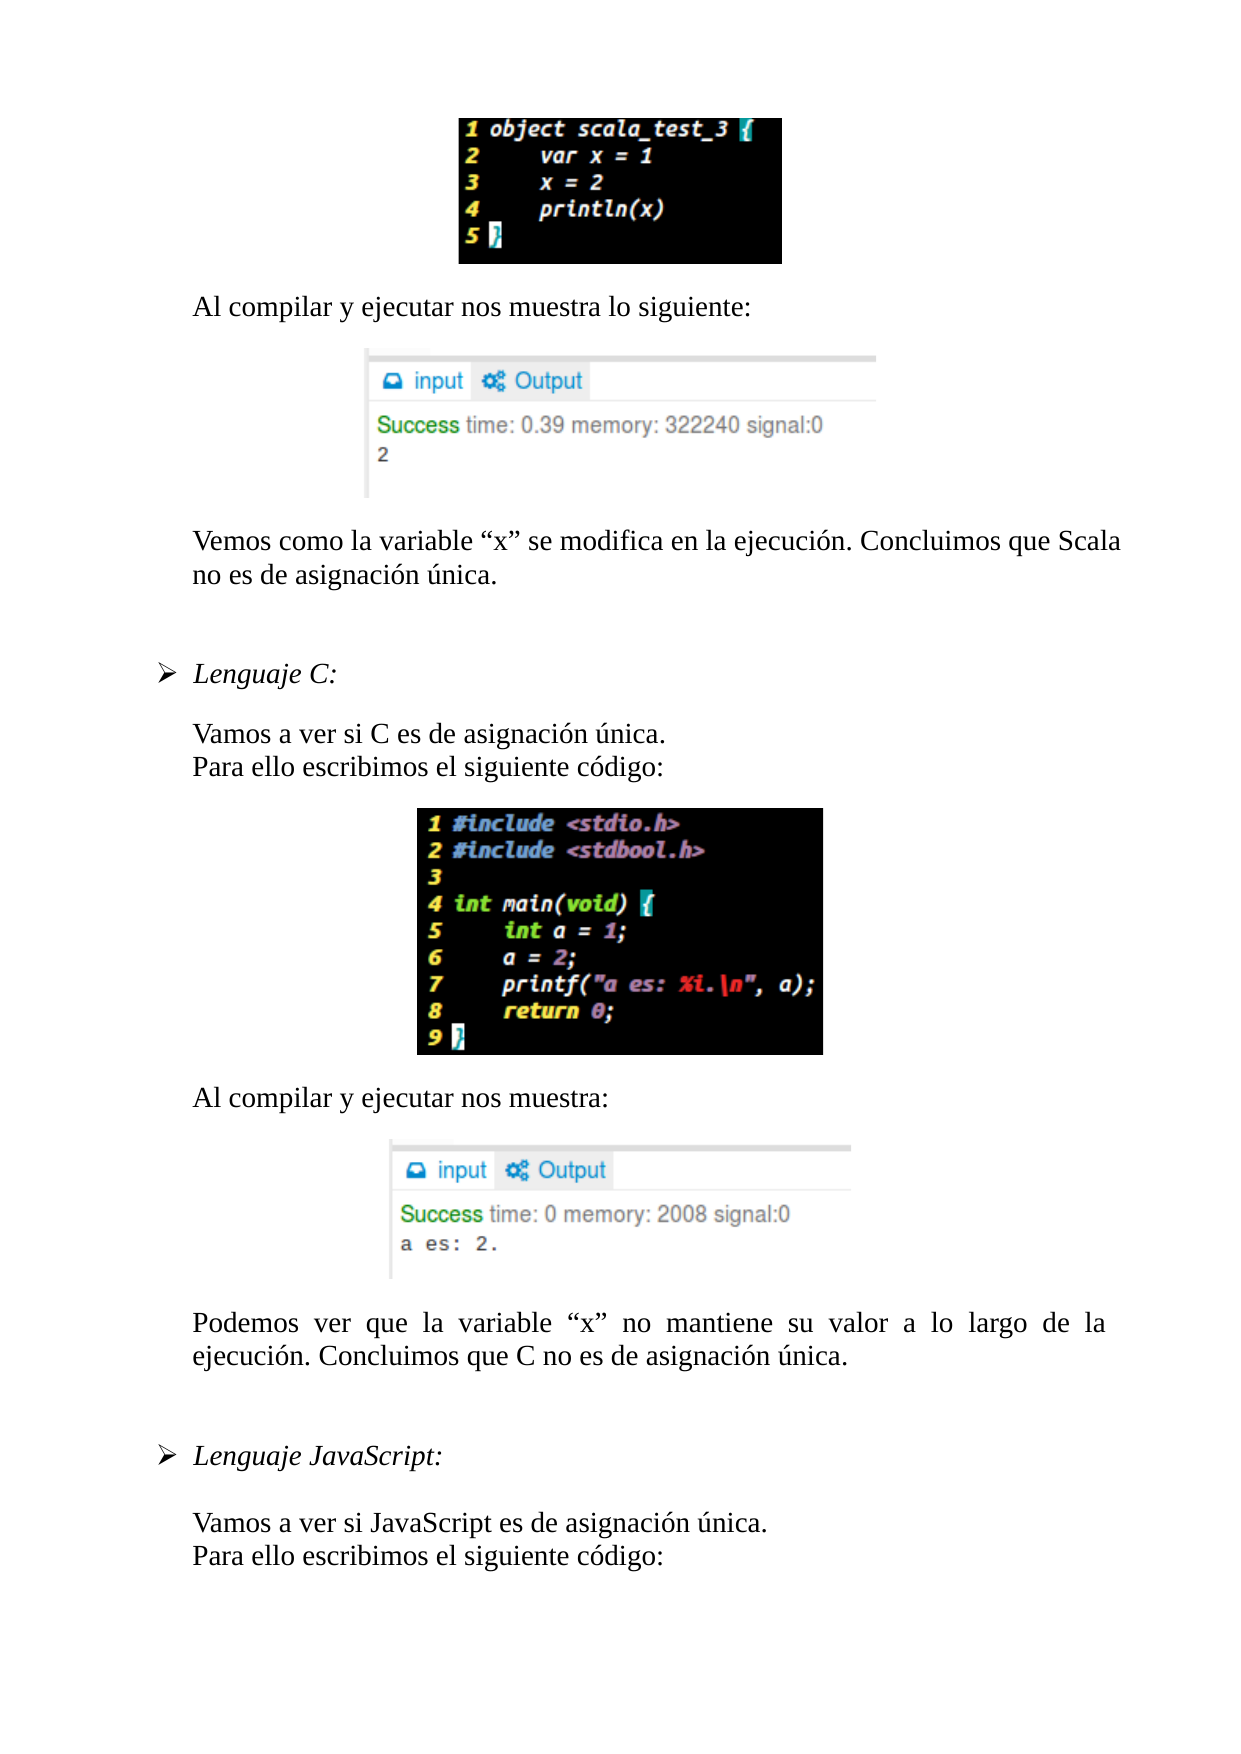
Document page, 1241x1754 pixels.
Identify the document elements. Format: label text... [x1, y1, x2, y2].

text Al compilar y ejecutar nos muestra: [118, 1080, 1122, 1114]
list Lenguaje JavaScript: [156, 1438, 1122, 1471]
text Podemos ver que la variable “x” no mantiene su valor a lo largo de la ejecución. Concluimos que C no es de asignación única. [118, 1305, 1122, 1372]
text Vemos como la variable “x” se modifica en la ejecución. Concluimos que Scala no es de asignación única. [118, 523, 1122, 590]
text Al compilar y ejecutar nos muestra lo siguiente: [118, 289, 1122, 323]
text Vamos a ver si C es de asignación única. [118, 716, 1122, 749]
picture [363, 348, 877, 498]
text Para ello escribimos el siguiente código: [118, 749, 1122, 783]
picture [388, 1139, 852, 1279]
text Para ello escribimos el siguiente código: [118, 1538, 1122, 1572]
text Vamos a ver si JavaScript es de asignación única. [118, 1505, 1122, 1538]
list Lenguaje C: [156, 656, 1122, 690]
picture [417, 808, 824, 1055]
picture [458, 118, 782, 264]
